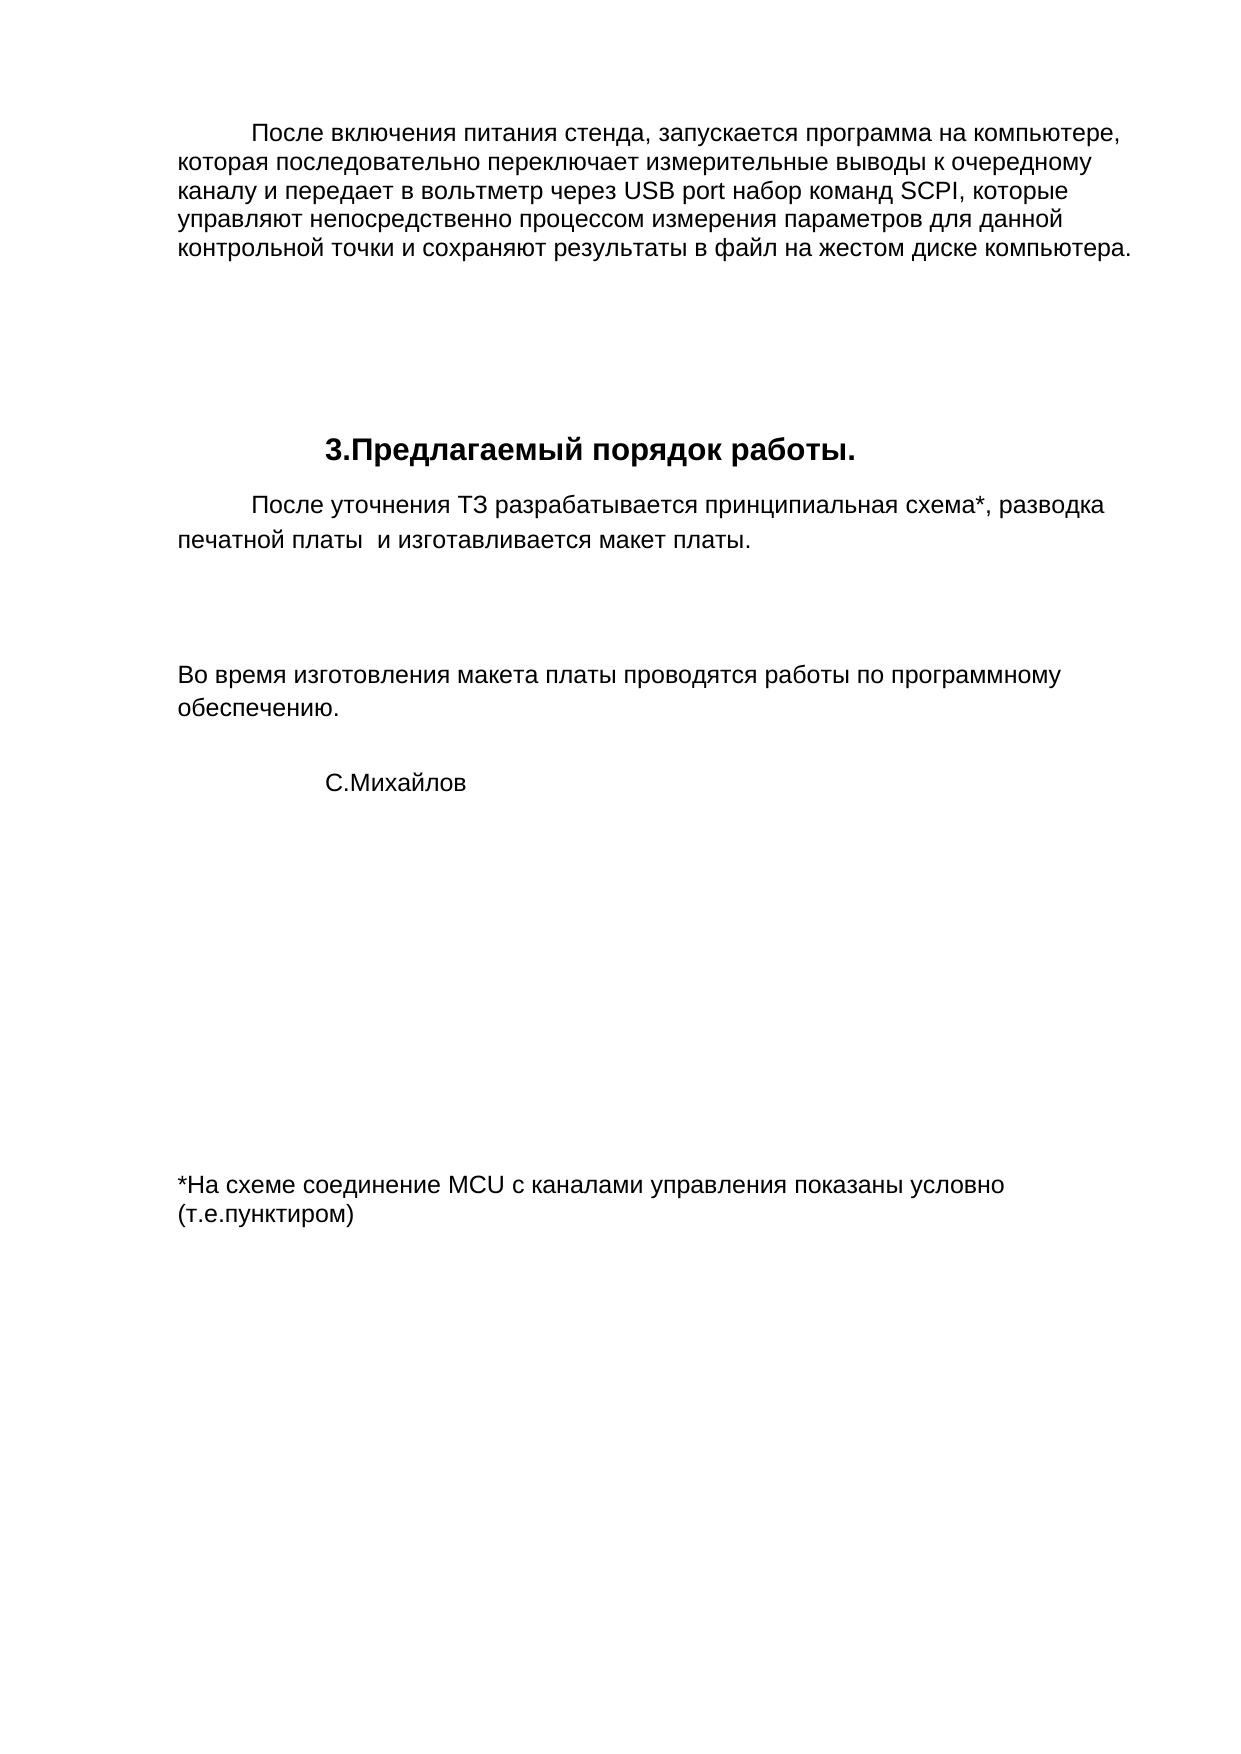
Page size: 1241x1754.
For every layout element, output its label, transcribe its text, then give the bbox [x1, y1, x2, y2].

text После включения питания стенда, запускается программа на компьютере, которая последовательно переключает измерительные выводы к очередному каналу и передает в вольтметр через USB port набор команд SCPI, которые управляют непосредственно процессом измерения параметров для данной контрольной точки и сохраняют результаты в файл на жестом диске компьютера. [177, 118, 1152, 262]
subtitle 3.Предлагаемый порядок работы. [177, 431, 1152, 467]
text *На схеме соединение MCU с каналами управления показаны условно (т.е.пунктиром) [177, 1170, 1152, 1228]
text С.Михайлов [177, 768, 1152, 796]
text Во время изготовления макета платы проводятся работы по программному обеспечению. [177, 660, 1152, 722]
text После уточнения ТЗ разрабатывается принципиальная схема*, разводка печатной платы и изготавливается макет платы. [177, 484, 1152, 553]
